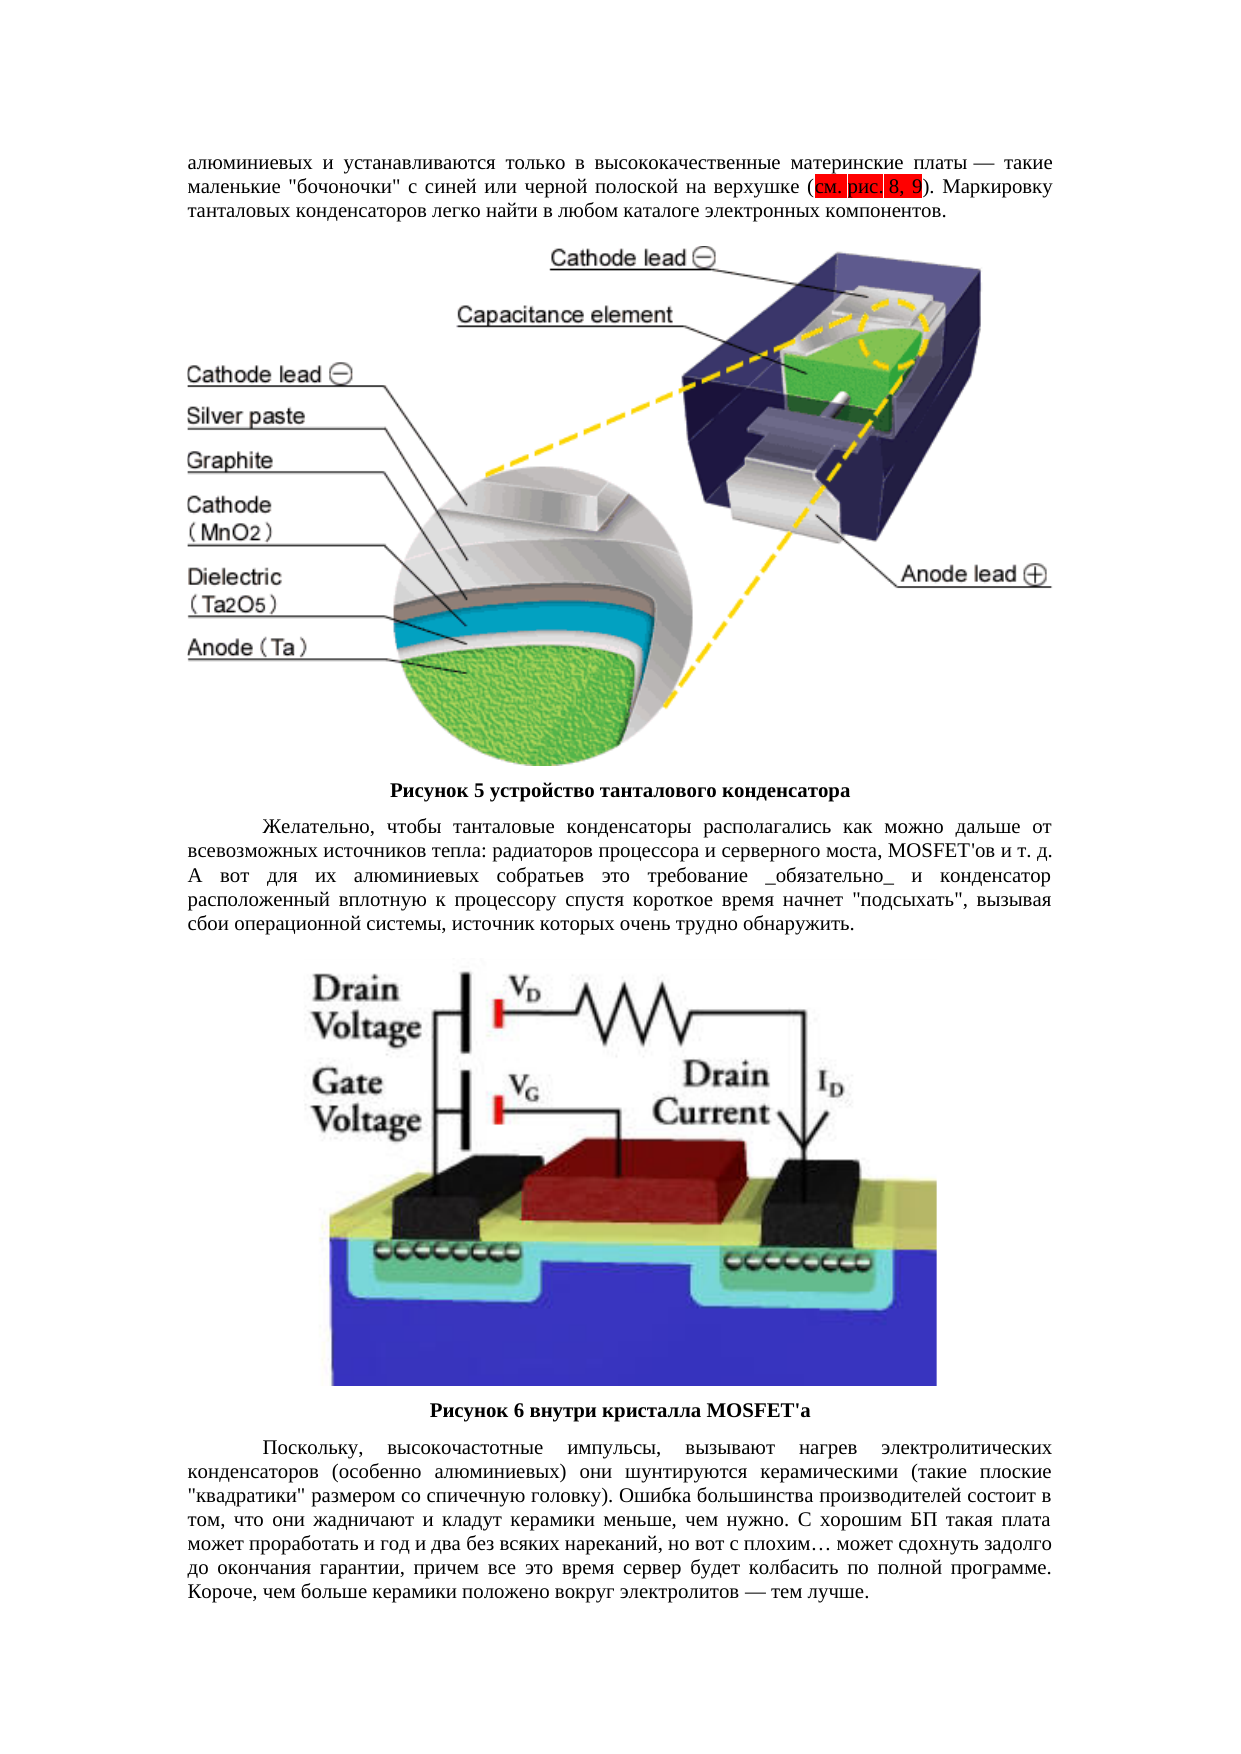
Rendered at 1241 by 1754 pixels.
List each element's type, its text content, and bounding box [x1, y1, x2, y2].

text Поскольку, высокочастотные импульсы, вызывают нагрев электролитических конденсаторов (особенно алюминиевых) они шунтируются керамическими (такие плоские "квадратики" размером со спичечную головку). Ошибка большинства производителей состоит в том, что они жадничают и кладут керамики меньше, чем нужно. С хорошим БП такая плата может проработать и год и два без всяких нареканий, но вот с плохим… может сдохнуть задолго до окончания гарантии, причем все это время сервер будет колбасить по полной программе. Короче, чем больше керамики положено вокруг электролитов — тем лучше. [187, 1435, 1053, 1603]
picture [303, 958, 937, 1386]
text Желательно, чтобы танталовые конденсаторы располагались как можно дальше от всевозможных источников тепла: радиаторов процессора и серверного моста, MOSFET'ов и т. д. А вот для их алюминиевых собратьев это требование _обязательно_ и конденсатор расположенный вплотную к процессору спустя короткое время начнет "подсыхать", вызывая сбои операционной системы, источник которых очень трудно обнаружить. [187, 814, 1053, 935]
picture [187, 246, 1053, 766]
text алюминиевых и устанавливаются только в высококачественные материнские платы — такие маленькие "бочоночки" с синей или черной полоской на верхушке (см. рис. 8, 9). Маркировку танталовых конденсаторов легко найти в любом каталоге электронных компонентов. [187, 150, 1053, 222]
text Рисунок 6 внутри кристалла MOSFET'а [187, 1398, 1053, 1422]
text Рисунок 5 устройство танталового конденсатора [187, 778, 1053, 802]
